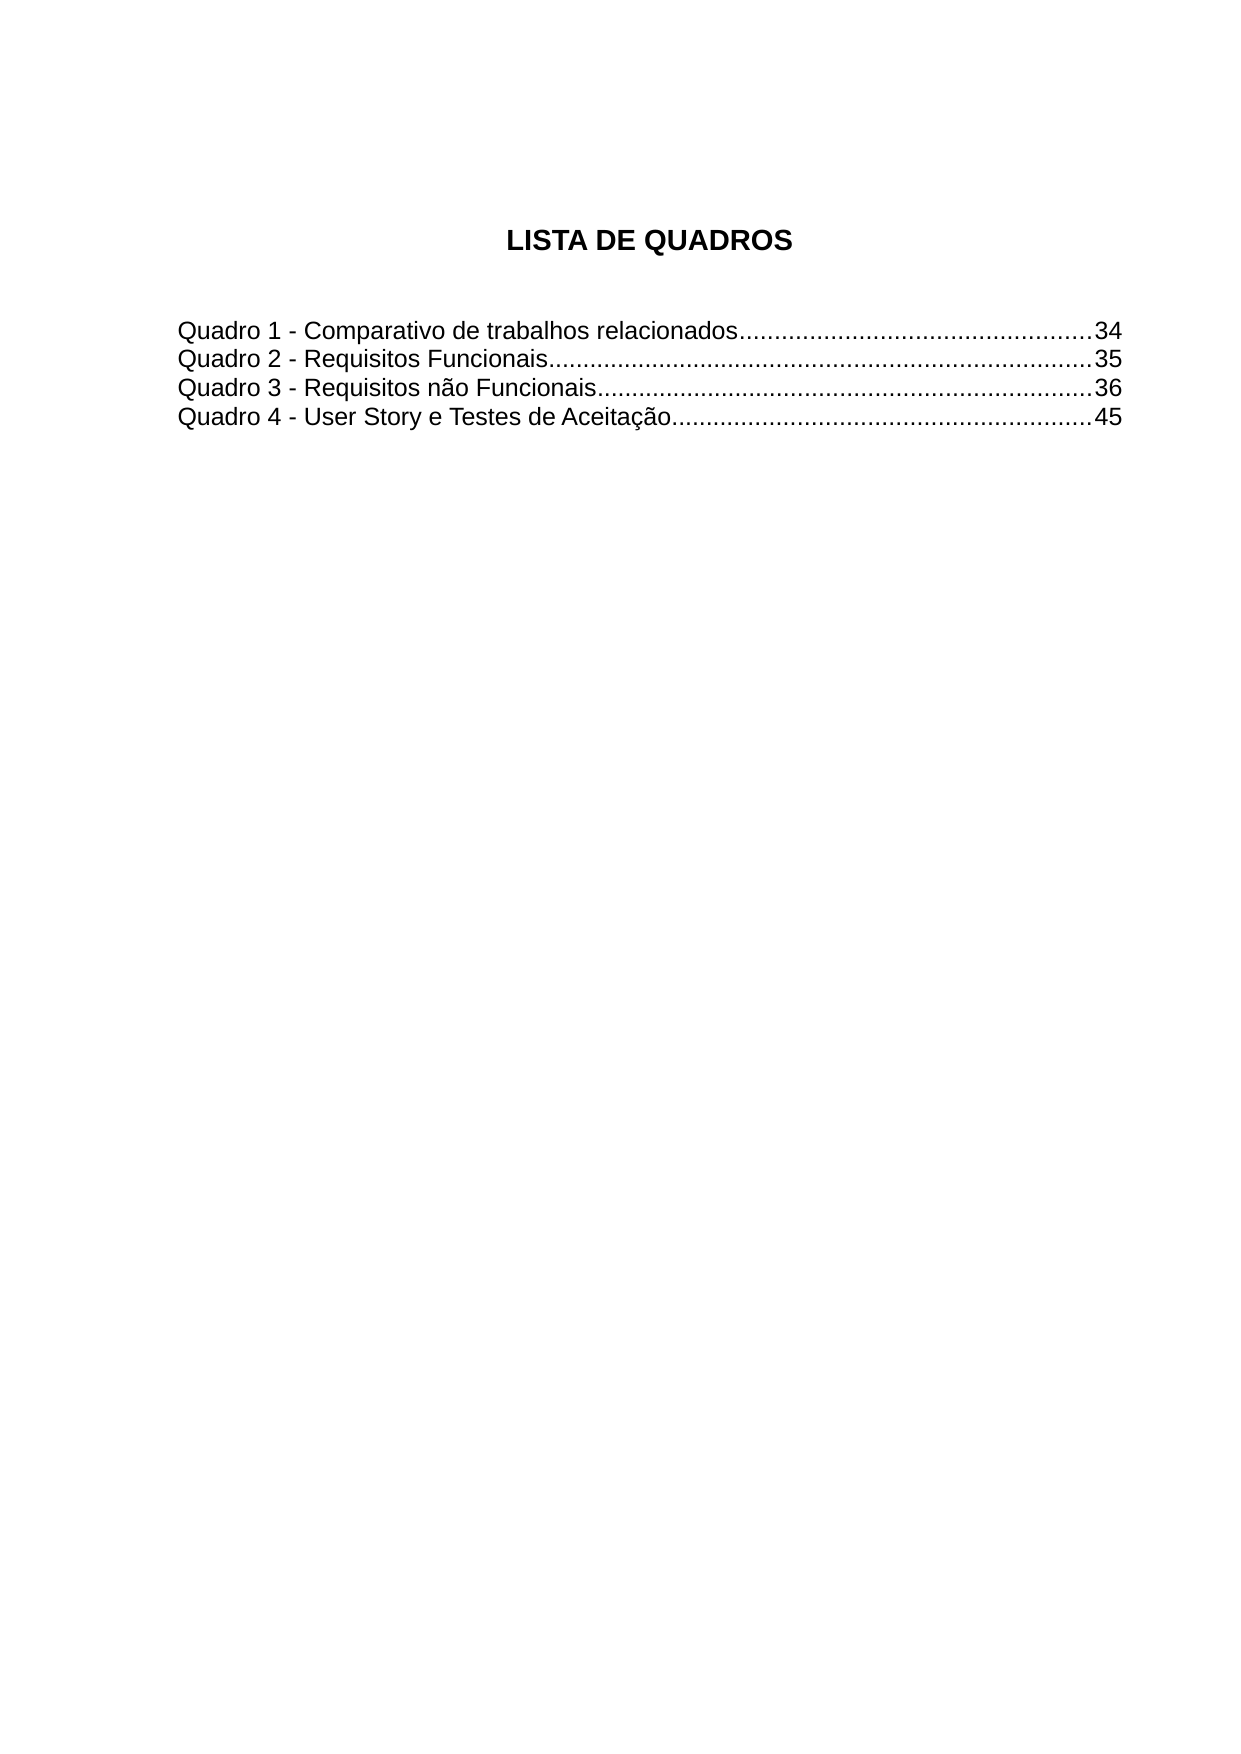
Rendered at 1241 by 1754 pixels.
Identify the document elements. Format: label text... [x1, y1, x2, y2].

text Quadro 1 - Comparativo de trabalhos relacionados 34 [177, 316, 1122, 344]
text Quadro 2 - Requisitos Funcionais 35 [177, 344, 1122, 373]
text Quadro 4 - User Story e Testes de Aceitação 45 [177, 402, 1122, 431]
subtitle LISTA DE QUADROS [177, 223, 1122, 257]
text Quadro 3 - Requisitos não Funcionais 36 [177, 373, 1122, 402]
